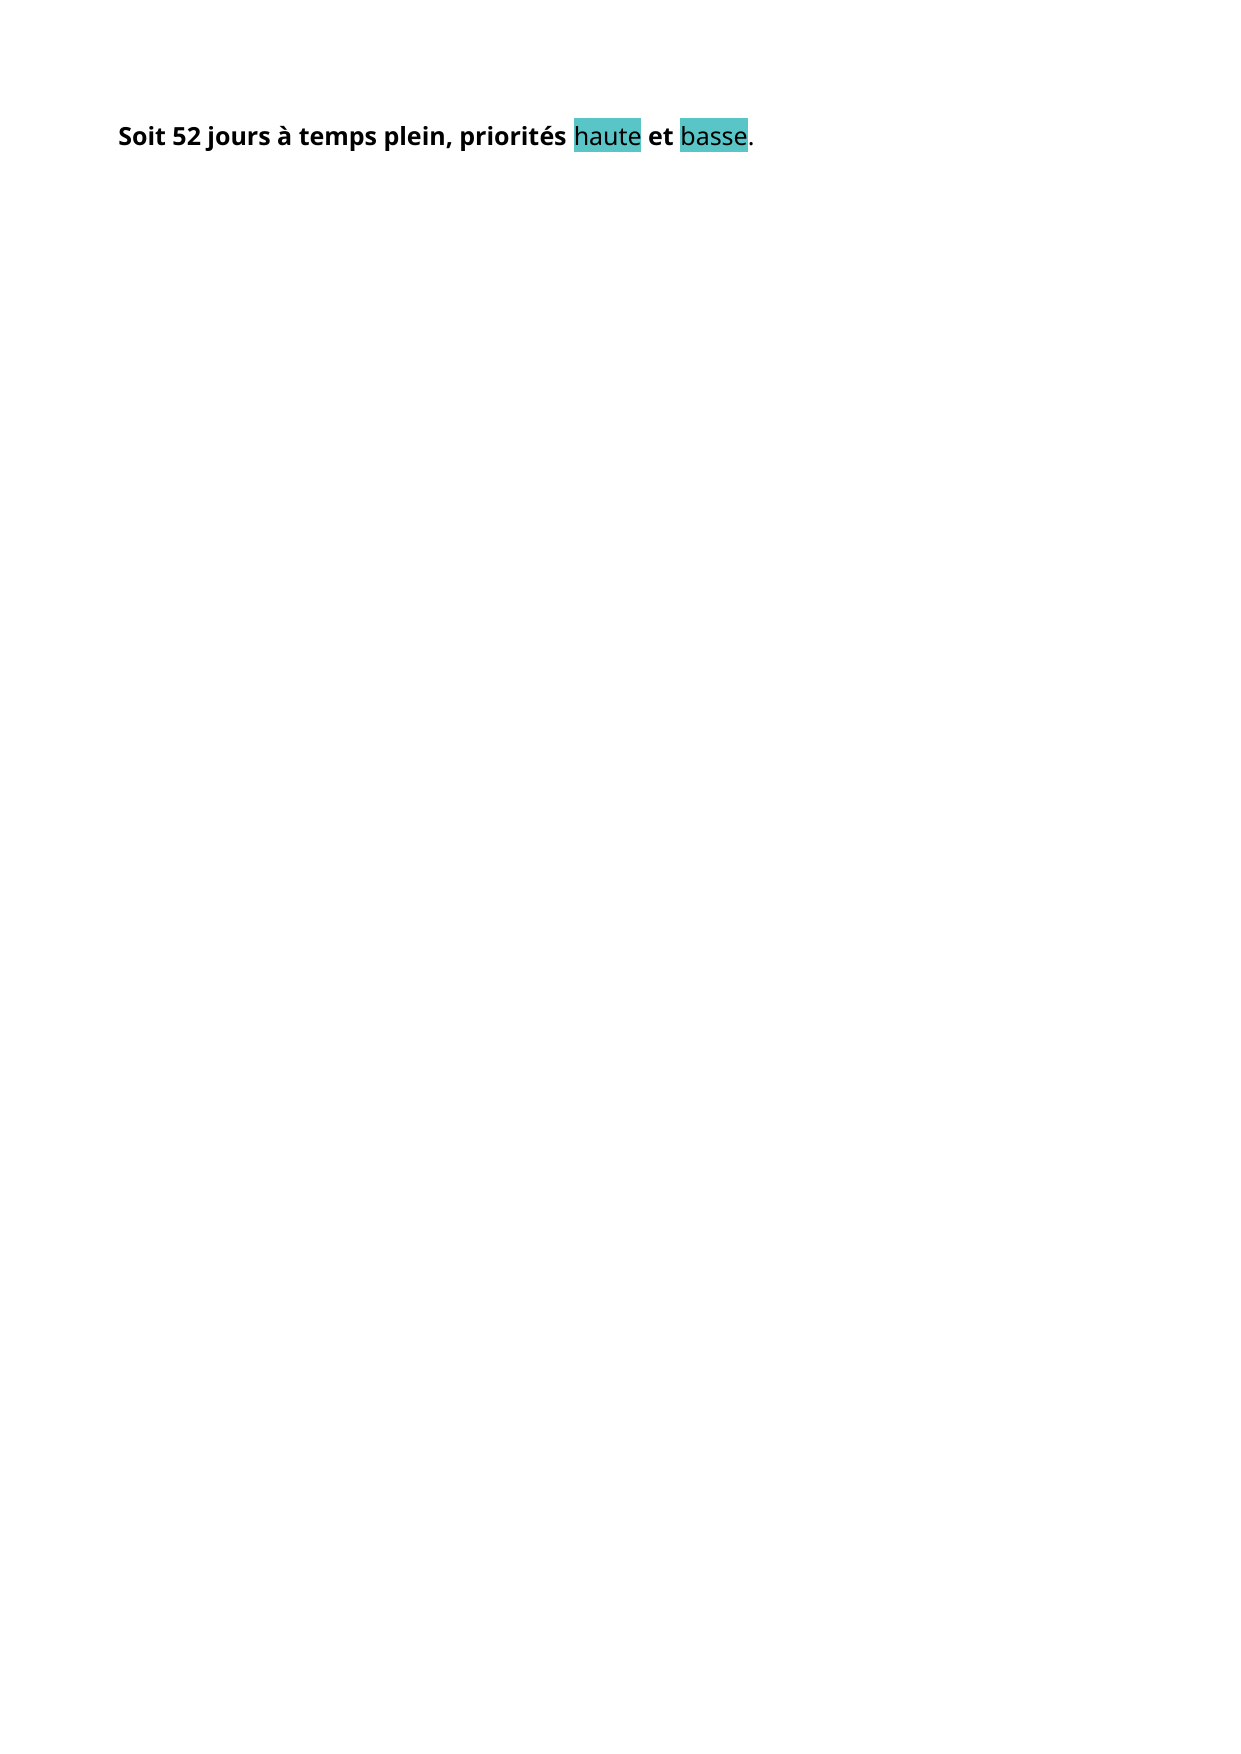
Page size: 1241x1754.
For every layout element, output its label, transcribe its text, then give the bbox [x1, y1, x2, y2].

text Soit 52 jours à temps plein, priorités haute et basse. [118, 118, 1122, 152]
